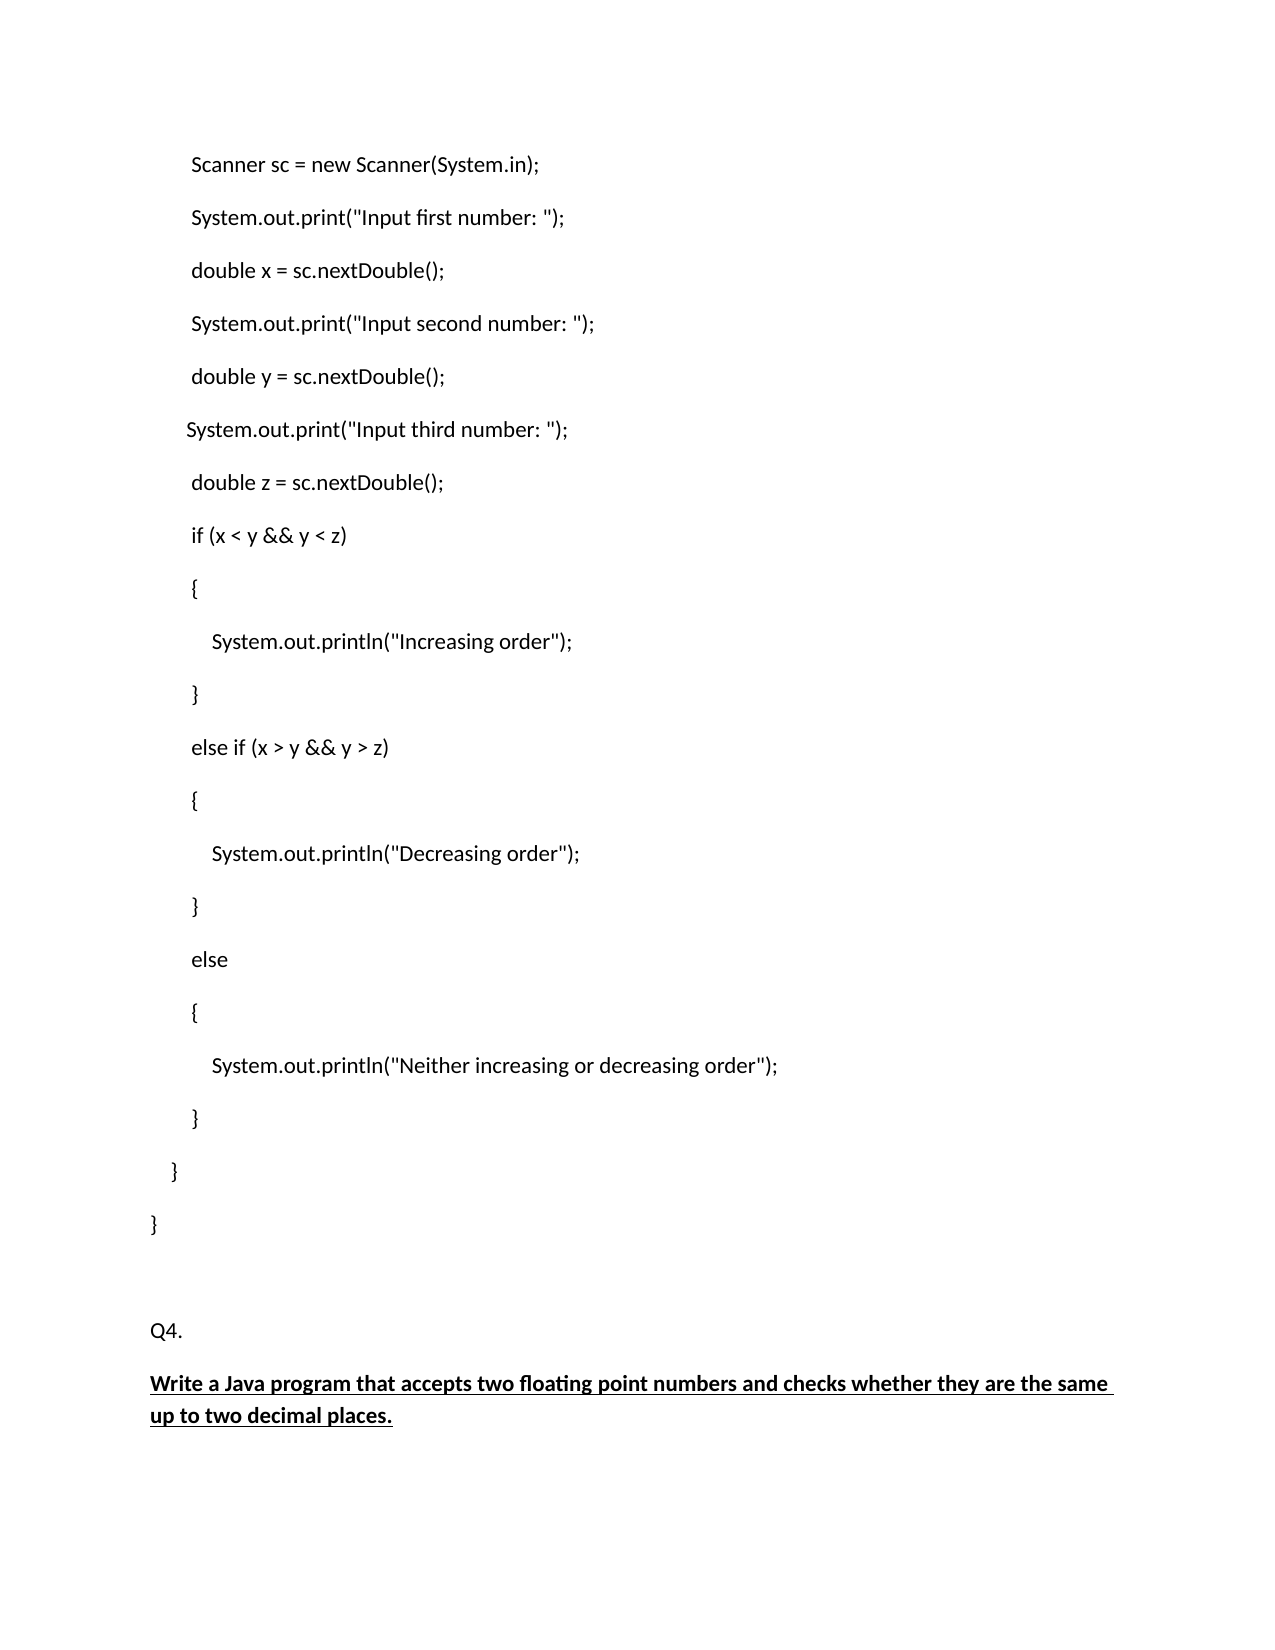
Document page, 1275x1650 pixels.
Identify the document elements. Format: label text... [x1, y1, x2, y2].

text { [150, 574, 1125, 602]
text { [150, 786, 1125, 814]
text System.out.println("Neither increasing or decreasing order"); [150, 1051, 1125, 1079]
text if (x < y && y < z) [150, 521, 1125, 549]
text System.out.print("Input third number: "); [150, 415, 1125, 443]
text } [150, 1210, 1125, 1238]
text else if (x > y && y > z) [150, 733, 1125, 761]
text System.out.print("Input second number: "); [150, 309, 1125, 337]
text double z = sc.nextDouble(); [150, 468, 1125, 496]
text } [150, 892, 1125, 920]
text System.out.println("Increasing order"); [150, 627, 1125, 655]
text System.out.print("Input first number: "); [150, 203, 1125, 231]
text { [150, 998, 1125, 1026]
text Write a Java program that accepts two floating­ point numbers and checks whether they are the same up to two decimal places. [150, 1369, 1125, 1430]
text Q4. [150, 1316, 1125, 1344]
text double x = sc.nextDouble(); [150, 256, 1125, 284]
text System.out.println("Decreasing order"); [150, 839, 1125, 867]
text } [150, 1104, 1125, 1132]
text else [150, 945, 1125, 973]
text } [150, 1157, 1125, 1185]
text Scanner sc = new Scanner(System.in); [150, 150, 1125, 178]
text } [150, 680, 1125, 708]
text double y = sc.nextDouble(); [150, 362, 1125, 390]
